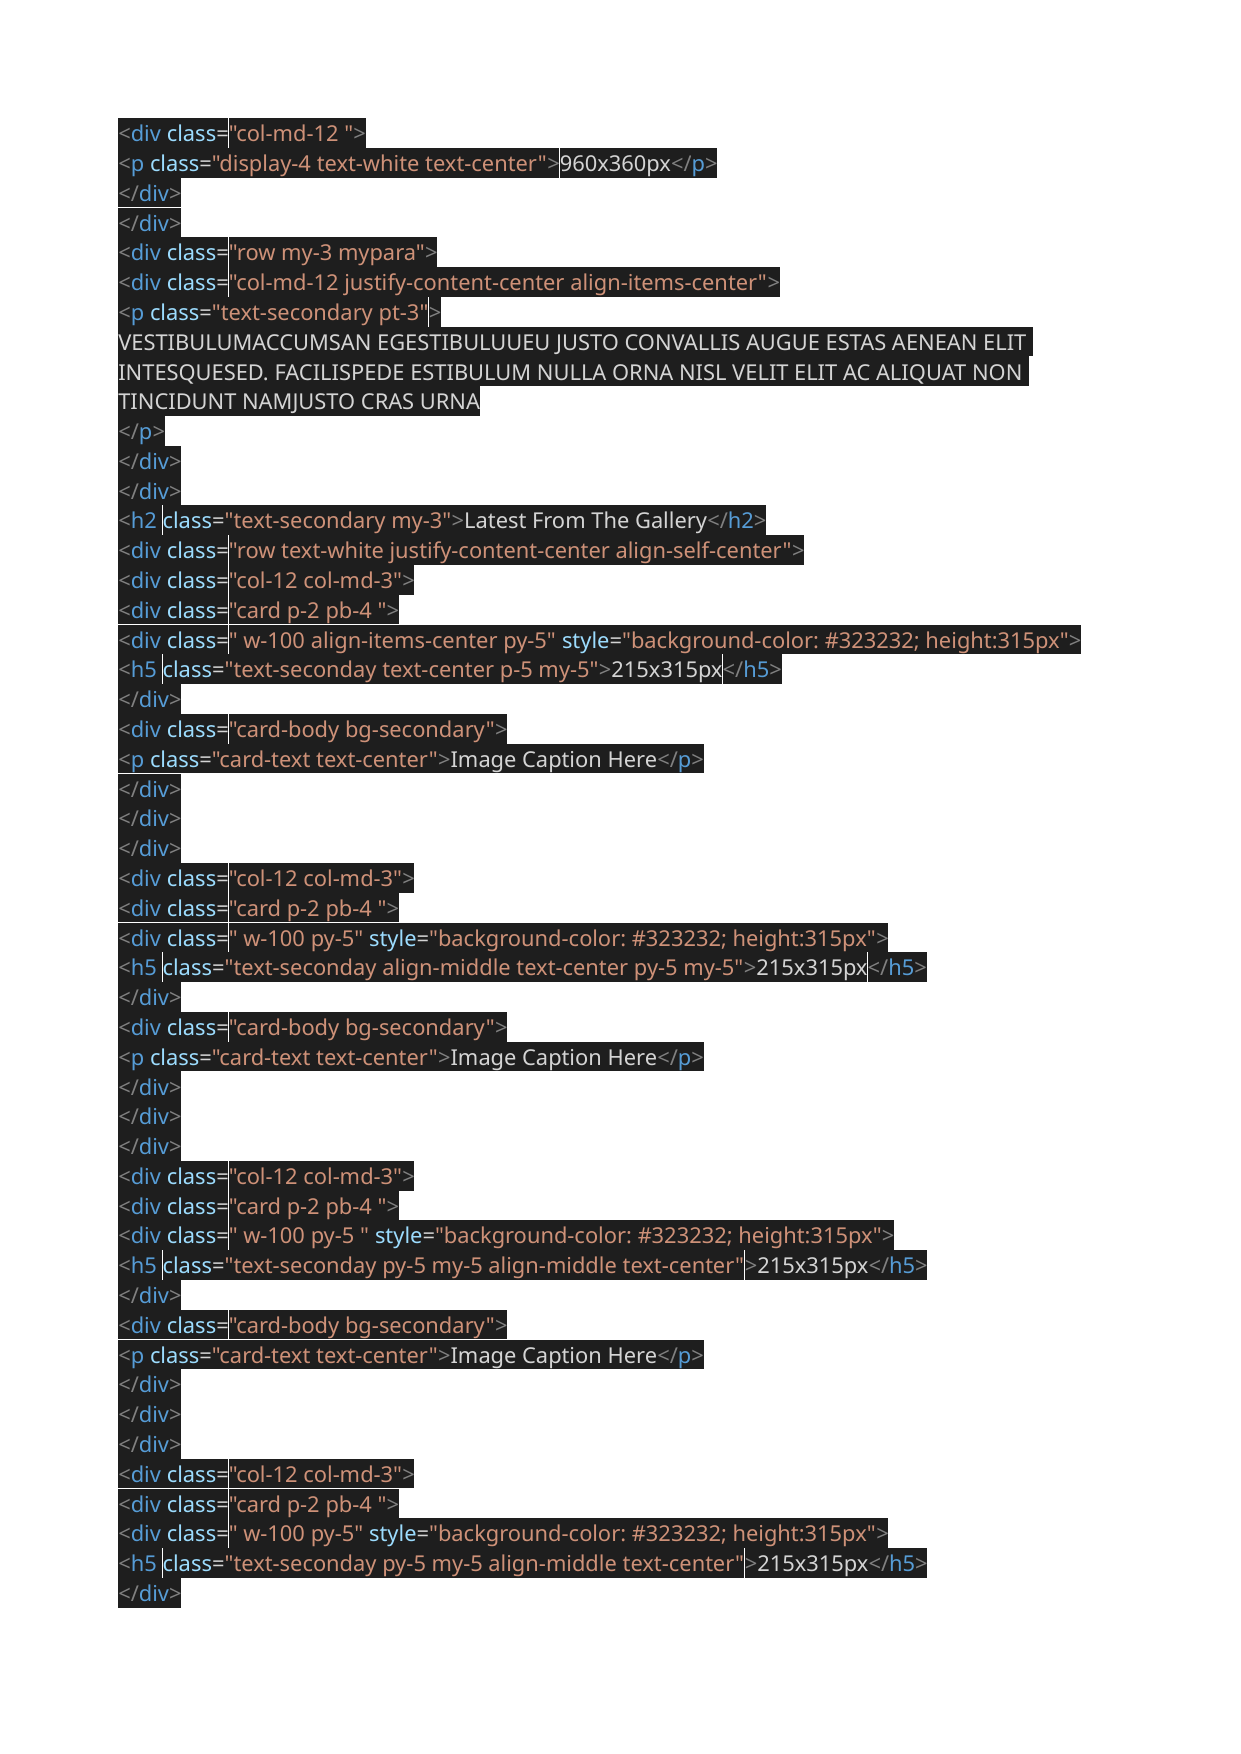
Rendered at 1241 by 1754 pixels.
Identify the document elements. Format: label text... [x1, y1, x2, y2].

text <div class="card p-2 pb-4 "> [118, 1191, 1122, 1220]
text <div class="col-12 col-md-3"> [118, 1161, 1122, 1191]
text </div> [118, 207, 1122, 237]
text <p class="card-text text-center">Image Caption Here</p> [118, 1339, 1122, 1369]
text <div class="card p-2 pb-4 "> [118, 893, 1122, 922]
text <div class="card-body bg-secondary"> [118, 714, 1122, 744]
text </div> [118, 1131, 1122, 1161]
text </div> [118, 1101, 1122, 1131]
text <div class=" w-100 py-5" style="background-color: #323232; height:315px"> [118, 1518, 1122, 1548]
text <div class=" w-100 py-5 " style="background-color: #323232; height:315px"> [118, 1220, 1122, 1250]
text </div> [118, 446, 1122, 476]
text <p class="display-4 text-white text-center">960x360px</p> [118, 148, 1122, 178]
text <h5 class="text-seconday text-center p-5 my-5">215x315px</h5> [118, 654, 1122, 684]
text <p class="text-secondary pt-3"> [118, 297, 1122, 327]
text <h5 class="text-seconday py-5 my-5 align-middle text-center">215x315px</h5> [118, 1250, 1122, 1280]
text <div class="card p-2 pb-4 "> [118, 1488, 1122, 1518]
text </div> [118, 1071, 1122, 1101]
text <div class="card-body bg-secondary"> [118, 1310, 1122, 1339]
text <div class="col-md-12 "> [118, 118, 1122, 148]
text </div> [118, 1429, 1122, 1459]
text </div> [118, 1369, 1122, 1399]
text <div class="row text-white justify-content-center align-self-center"> [118, 535, 1122, 565]
text <div class="card-body bg-secondary"> [118, 1012, 1122, 1042]
text </div> [118, 833, 1122, 863]
text <div class="col-12 col-md-3"> [118, 565, 1122, 595]
text </div> [118, 476, 1122, 505]
text <div class=" w-100 py-5" style="background-color: #323232; height:315px"> [118, 922, 1122, 952]
text VESTIBULUMACCUMSAN EGESTIBULUUEU JUSTO CONVALLIS AUGUE ESTAS AENEAN ELIT INTESQUESED. FACILISPEDE ESTIBULUM NULLA ORNA NISL VELIT ELIT AC ALIQUAT NON TINCIDUNT NAMJUSTO CRAS URNA [118, 327, 1122, 416]
text <p class="card-text text-center">Image Caption Here</p> [118, 744, 1122, 773]
text </div> [118, 803, 1122, 833]
text <div class="row my-3 mypara"> [118, 237, 1122, 267]
text <div class=" w-100 align-items-center py-5" style="background-color: #323232; height:315px"> [118, 624, 1122, 654]
text <div class="card p-2 pb-4 "> [118, 595, 1122, 624]
text <div class="col-md-12 justify-content-center align-items-center"> [118, 267, 1122, 297]
text <h5 class="text-seconday py-5 my-5 align-middle text-center">215x315px</h5> [118, 1548, 1122, 1578]
text </div> [118, 178, 1122, 207]
text </div> [118, 982, 1122, 1012]
text <div class="col-12 col-md-3"> [118, 1459, 1122, 1488]
text </p> [118, 416, 1122, 446]
text </div> [118, 1399, 1122, 1429]
text </div> [118, 1280, 1122, 1310]
text <h5 class="text-seconday align-middle text-center py-5 my-5">215x315px</h5> [118, 952, 1122, 982]
text </div> [118, 684, 1122, 714]
text <h2 class="text-secondary my-3">Latest From The Gallery</h2> [118, 505, 1122, 535]
text <div class="col-12 col-md-3"> [118, 863, 1122, 893]
text </div> [118, 1578, 1122, 1608]
text <p class="card-text text-center">Image Caption Here</p> [118, 1042, 1122, 1071]
text </div> [118, 773, 1122, 803]
